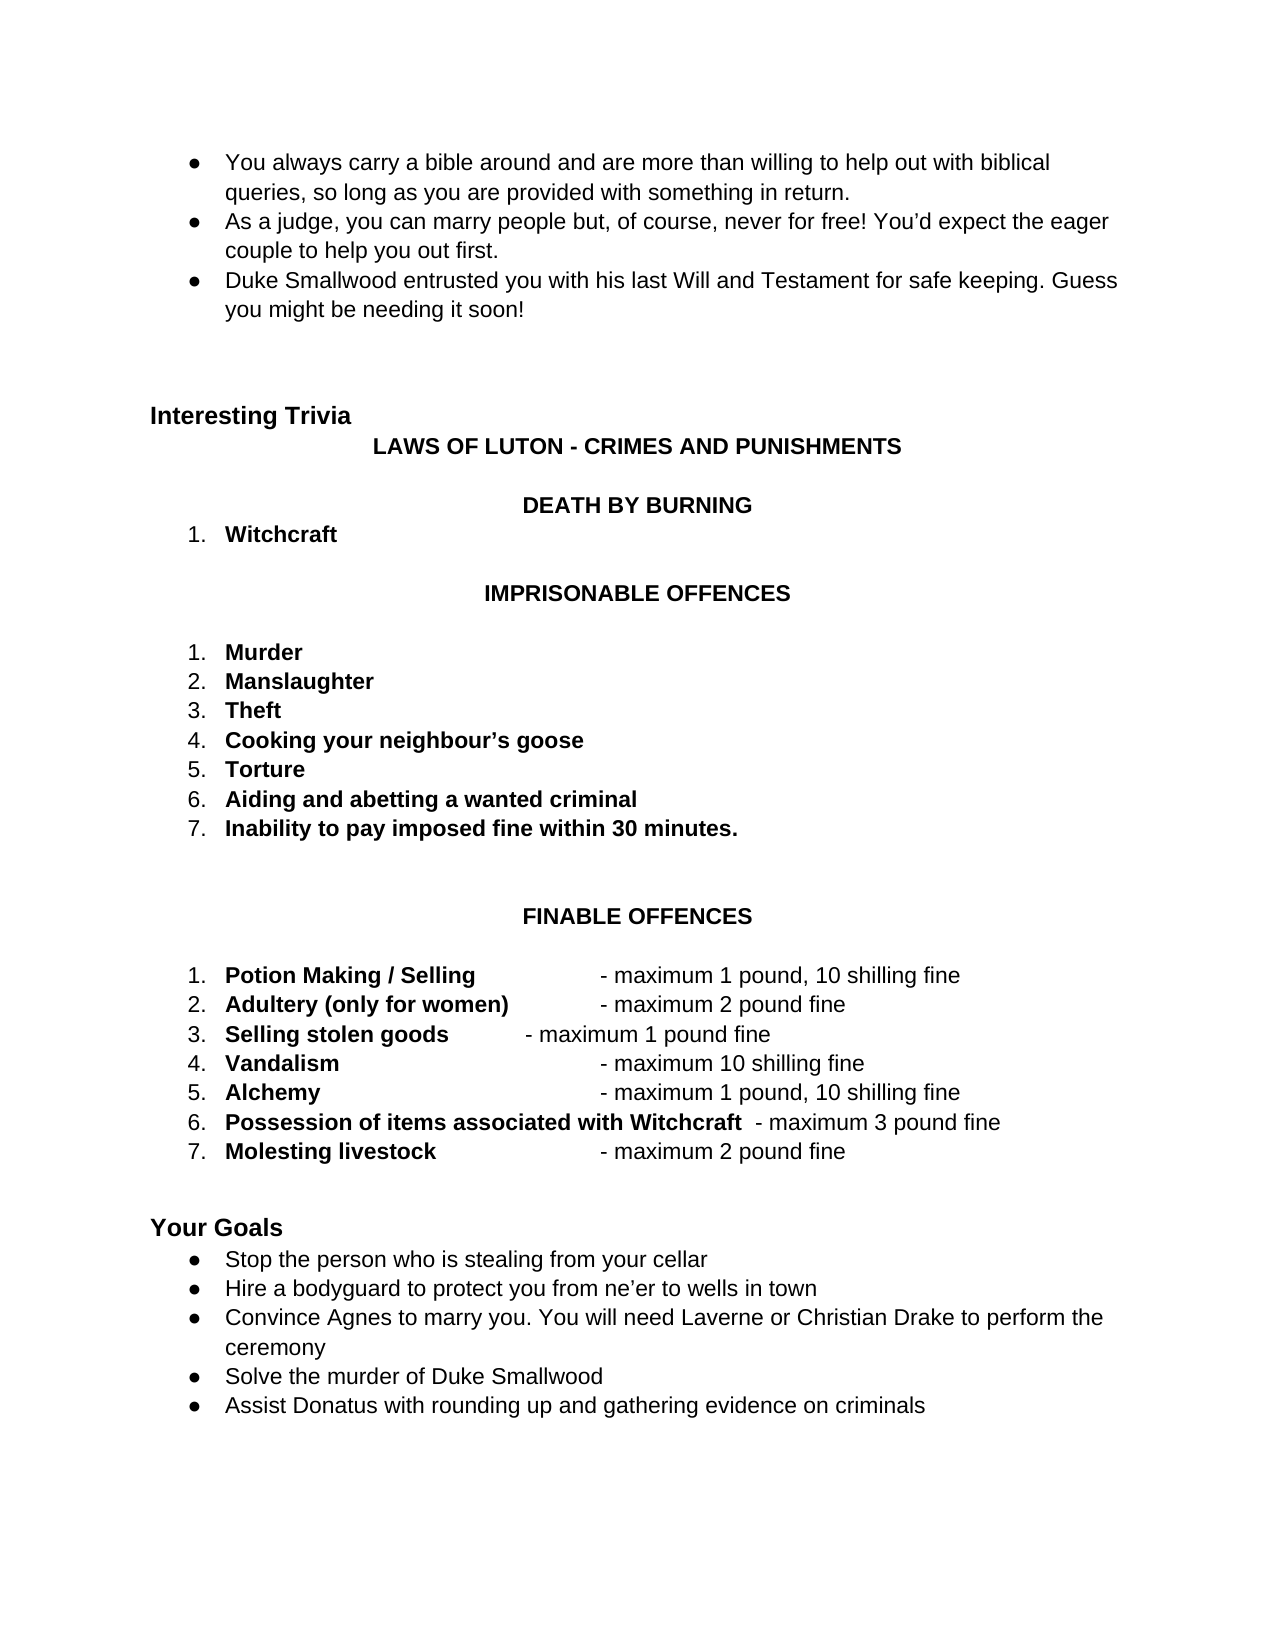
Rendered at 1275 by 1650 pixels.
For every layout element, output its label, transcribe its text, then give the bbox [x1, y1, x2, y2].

list Vandalism - maximum 10 shilling fine [187, 1051, 1125, 1076]
list Cooking your neighbour’s goose [187, 727, 1125, 753]
list Aiding and abetting a wanted criminal [187, 786, 1125, 812]
list Potion Making / Selling - maximum 1 pound, 10 shilling fine [187, 962, 1125, 988]
list Possession of items associated with Witchcraft - maximum 3 pound fine [187, 1109, 1125, 1135]
list You always carry a bible around and are more than willing to help out with biblical queries, so long as you are provided with something in return. [187, 150, 1125, 205]
list Murder [187, 639, 1125, 665]
list Adultery (only for women) - maximum 2 pound fine [187, 992, 1125, 1017]
list Hire a bodyguard to protect you from ne’er to wells in town [187, 1276, 1125, 1301]
text DEATH BY BURNING [150, 492, 1125, 518]
list Theft [187, 698, 1125, 724]
text IMPRISONABLE OFFENCES [150, 581, 1125, 606]
subtitle Your Goals [150, 1214, 1125, 1242]
list Solve the murder of Duke Smallwood [187, 1364, 1125, 1389]
list Alchemy - maximum 1 pound, 10 shilling fine [187, 1080, 1125, 1106]
list Selling stolen goods - maximum 1 pound fine [187, 1021, 1125, 1047]
list As a judge, you can marry people but, of course, never for free! You’d expect the eager couple to help you out first. [187, 209, 1125, 264]
list Molesting livestock - maximum 2 pound fine [187, 1139, 1125, 1164]
list Assist Donatus with rounding up and gathering evidence on criminals [187, 1393, 1125, 1419]
list Stop the person who is stealing from your cellar [187, 1246, 1125, 1272]
list Torture [187, 757, 1125, 782]
list Witchcraft [187, 522, 1125, 547]
list Duke Smallwood entrusted you with his last Will and Testament for safe keeping. Guess you might be needing it soon! [187, 267, 1125, 322]
text FINABLE OFFENCES [150, 904, 1125, 929]
list Inability to pay imposed fine within 30 minutes. [187, 816, 1125, 841]
list Convince Agnes to marry you. You will need Laverne or Christian Drake to perform the ceremony [187, 1305, 1125, 1360]
subtitle Interesting Trivia [150, 402, 1125, 429]
text LAWS OF LUTON - CRIMES AND PUNISHMENTS [150, 434, 1125, 459]
list Manslaughter [187, 669, 1125, 694]
